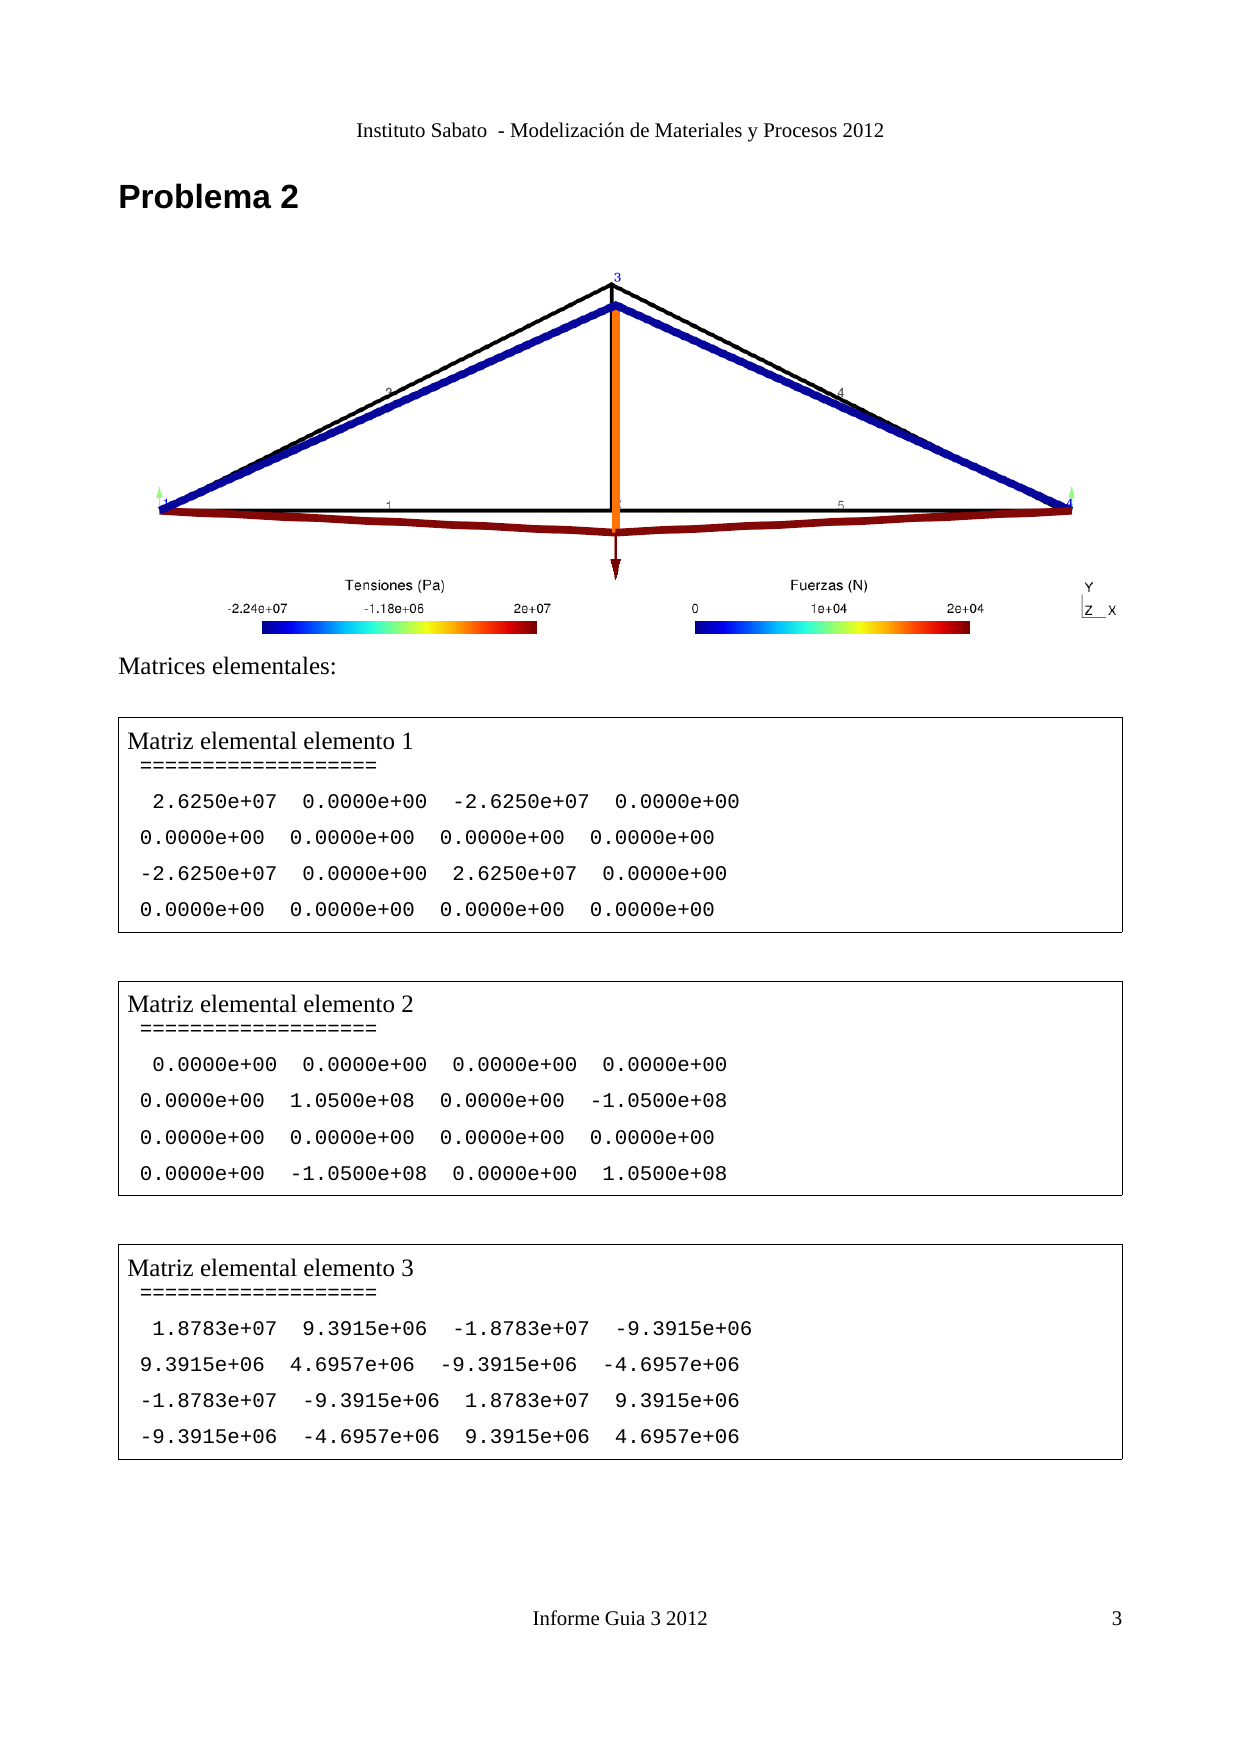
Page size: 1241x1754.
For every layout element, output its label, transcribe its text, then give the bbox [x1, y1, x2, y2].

text -1.8783e+07 -9.3915e+06 1.8783e+07 9.3915e+06 [127, 1390, 1113, 1414]
text =================== [127, 1018, 1113, 1042]
text Matrices elementales: [118, 651, 1122, 680]
text -2.6250e+07 0.0000e+00 2.6250e+07 0.0000e+00 [127, 863, 1113, 887]
text -9.3915e+06 -4.6957e+06 9.3915e+06 4.6957e+06 [127, 1426, 1113, 1450]
text Matriz elemental elemento 2 [127, 989, 1113, 1018]
text 0.0000e+00 0.0000e+00 0.0000e+00 0.0000e+00 [127, 899, 1113, 923]
text 0.0000e+00 0.0000e+00 0.0000e+00 0.0000e+00 [127, 827, 1113, 851]
subtitle Problema 2 [118, 177, 1122, 216]
text 0.0000e+00 1.0500e+08 0.0000e+00 -1.0500e+08 [127, 1091, 1113, 1114]
text Matriz elemental elemento 3 [127, 1253, 1113, 1282]
text 1.8783e+07 9.3915e+06 -1.8783e+07 -9.3915e+06 [127, 1318, 1113, 1342]
text 0.0000e+00 -1.0500e+08 0.0000e+00 1.0500e+08 [127, 1163, 1113, 1186]
text Matriz elemental elemento 1 [127, 726, 1113, 754]
text 0.0000e+00 0.0000e+00 0.0000e+00 0.0000e+00 [127, 1127, 1113, 1150]
text 0.0000e+00 0.0000e+00 0.0000e+00 0.0000e+00 [127, 1054, 1113, 1078]
text =================== [127, 1282, 1113, 1306]
picture [118, 240, 1123, 639]
text 2.6250e+07 0.0000e+00 -2.6250e+07 0.0000e+00 [127, 791, 1113, 814]
text 9.3915e+06 4.6957e+06 -9.3915e+06 -4.6957e+06 [127, 1354, 1113, 1378]
text =================== [127, 754, 1113, 778]
